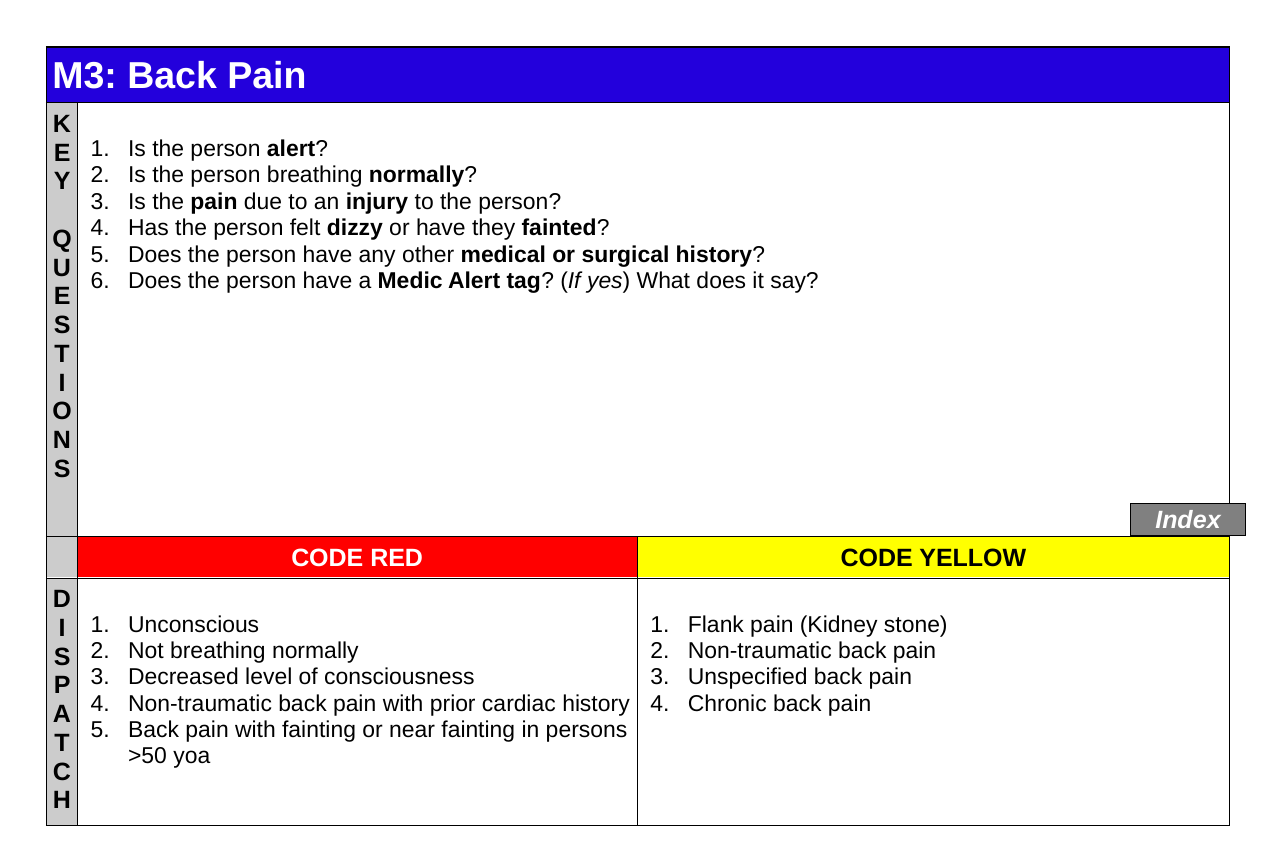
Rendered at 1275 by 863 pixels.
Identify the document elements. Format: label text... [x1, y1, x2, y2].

table_cell CODE RED [78, 537, 637, 577]
table_cell Unconscious Not breathing normally Decreased level of consciousness Non-traumatic back pain with prior cardiac history Back pain with fainting or near fainting in persons >50 yoa [78, 579, 637, 825]
table_cell Flank pain (Kidney stone) Non-traumatic back pain Unspecified back pain Chronic back pain [638, 579, 1229, 825]
table_header M3: Back Pain [47, 48, 1229, 102]
table_cell [47, 537, 77, 577]
table_cell CODE YELLOW [638, 537, 1229, 577]
table_cell DISPATCH [47, 579, 77, 825]
table_cell Is the person alert? Is the person breathing normally? Is the pain due to an injury to the person? Has the person felt dizzy or have they fainted? Does the person have any other medical or surgical history? Does the person have a Medic Alert tag? (If yes) What does it say? [78, 103, 1229, 536]
table_cell KEY QUESTIONS [47, 103, 77, 536]
